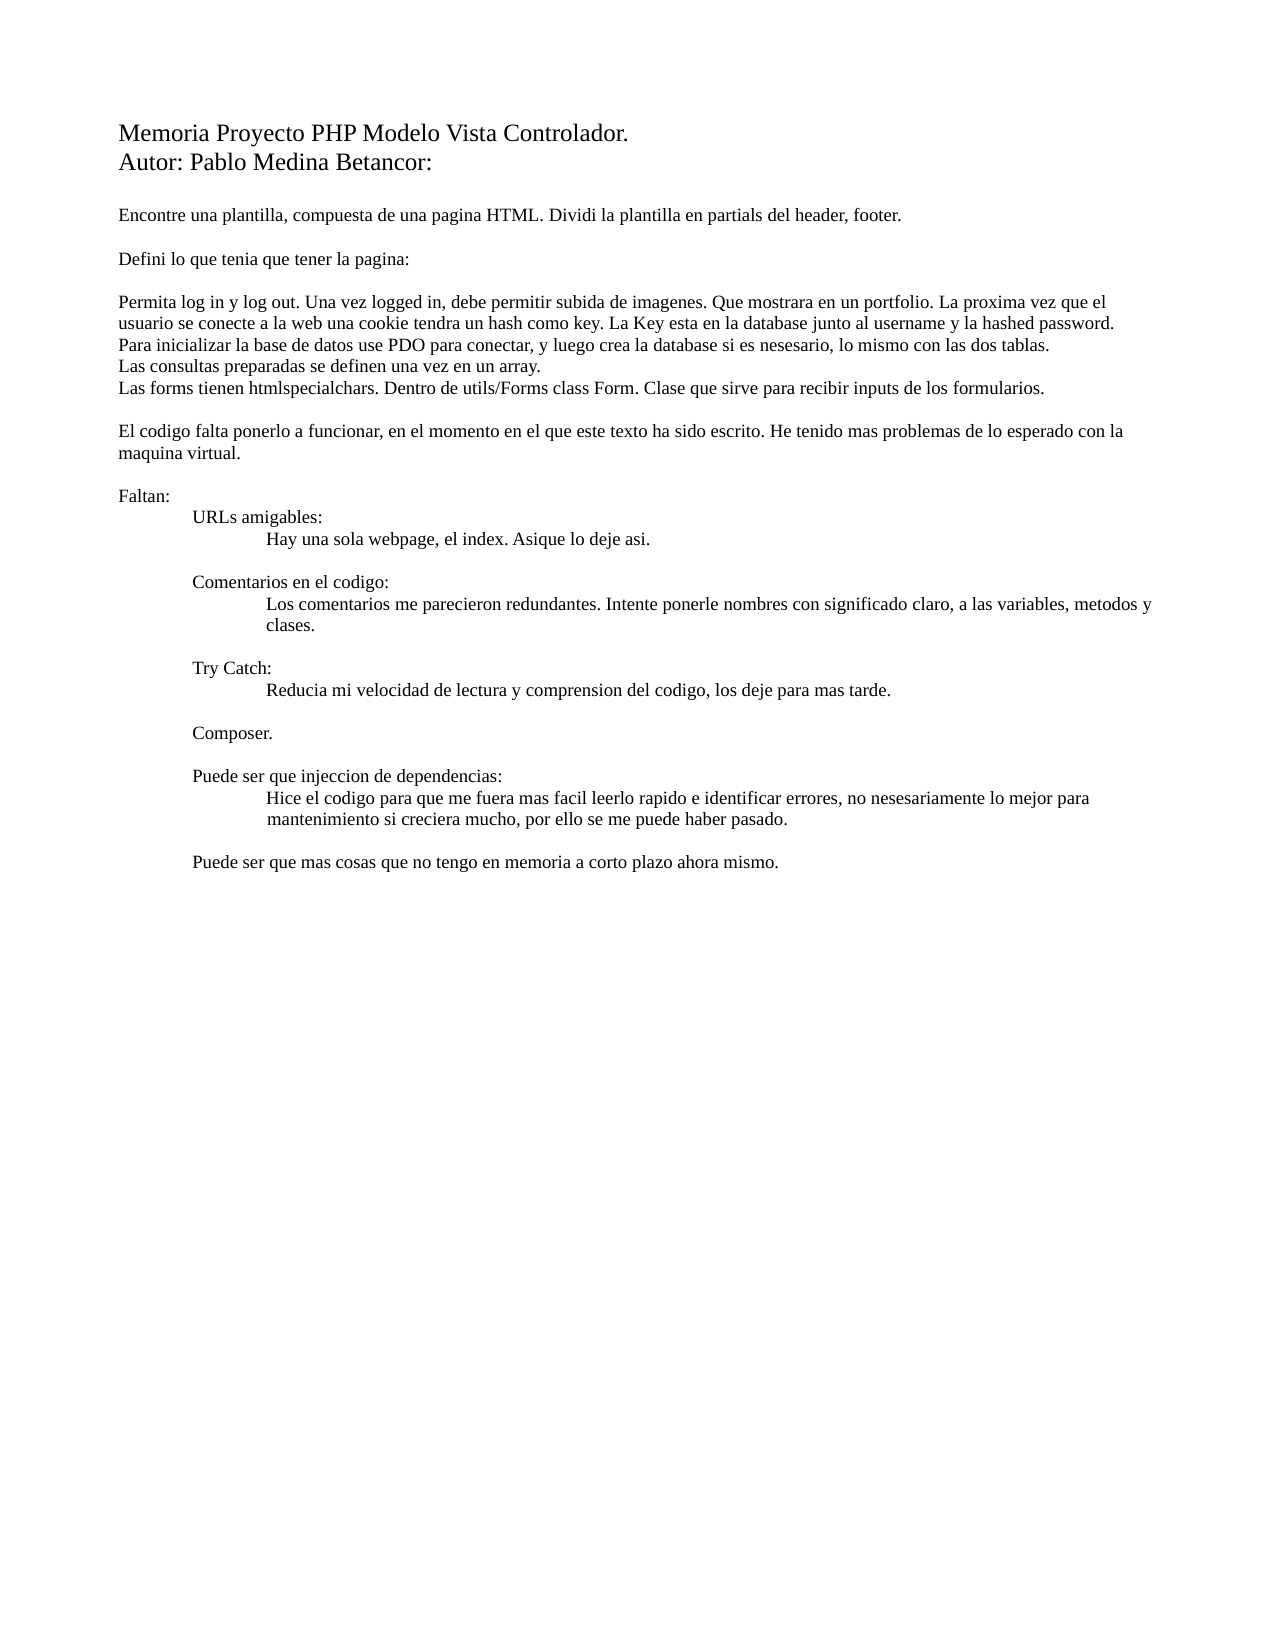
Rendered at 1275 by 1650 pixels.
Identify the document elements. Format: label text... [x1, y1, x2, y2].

text URLs amigables: [118, 506, 1157, 528]
text Los comentarios me parecieron redundantes. Intente ponerle nombres con significado claro, a las variables, metodos y clases. [118, 592, 1157, 636]
text Comentarios en el codigo: [118, 571, 1157, 592]
text Faltan: [118, 485, 1157, 506]
text Memoria Proyecto PHP Modelo Vista Controlador. [118, 118, 1157, 147]
text Encontre una plantilla, compuesta de una pagina HTML. Dividi la plantilla en partials del header, footer. [118, 204, 1157, 226]
text Permita log in y log out. Una vez logged in, debe permitir subida de imagenes. Que mostrara en un portfolio. La proxima vez que el usuario se conecte a la web una cookie tendra un hash como key. La Key esta en la database junto al username y la hashed password. [118, 291, 1157, 334]
text Las consultas preparadas se definen una vez en un array. [118, 355, 1157, 377]
text Autor: Pablo Medina Betancor: [118, 147, 1157, 176]
text Reducia mi velocidad de lectura y comprension del codigo, los deje para mas tarde. [118, 679, 1157, 700]
text Para inicializar la base de datos use PDO para conectar, y luego crea la database si es nesesario, lo mismo con las dos tablas. [118, 334, 1157, 355]
text Try Catch: [118, 657, 1157, 679]
text Puede ser que mas cosas que no tengo en memoria a corto plazo ahora mismo. [118, 851, 1157, 873]
text El codigo falta ponerlo a funcionar, en el momento en el que este texto ha sido escrito. He tenido mas problemas de lo esperado con la maquina virtual. [118, 420, 1157, 463]
text Defini lo que tenia que tener la pagina: [118, 247, 1157, 269]
text Hay una sola webpage, el index. Asique lo deje asi. [118, 528, 1157, 549]
text Hice el codigo para que me fuera mas facil leerlo rapido e identificar errores, no nesesariamente lo mejor para mantenimiento si creciera mucho, por ello se me puede haber pasado. [118, 787, 1157, 830]
text Composer. [118, 722, 1157, 743]
text Puede ser que injeccion de dependencias: [118, 765, 1157, 787]
text Las forms tienen htmlspecialchars. Dentro de utils/Forms class Form. Clase que sirve para recibir inputs de los formularios. [118, 377, 1157, 398]
